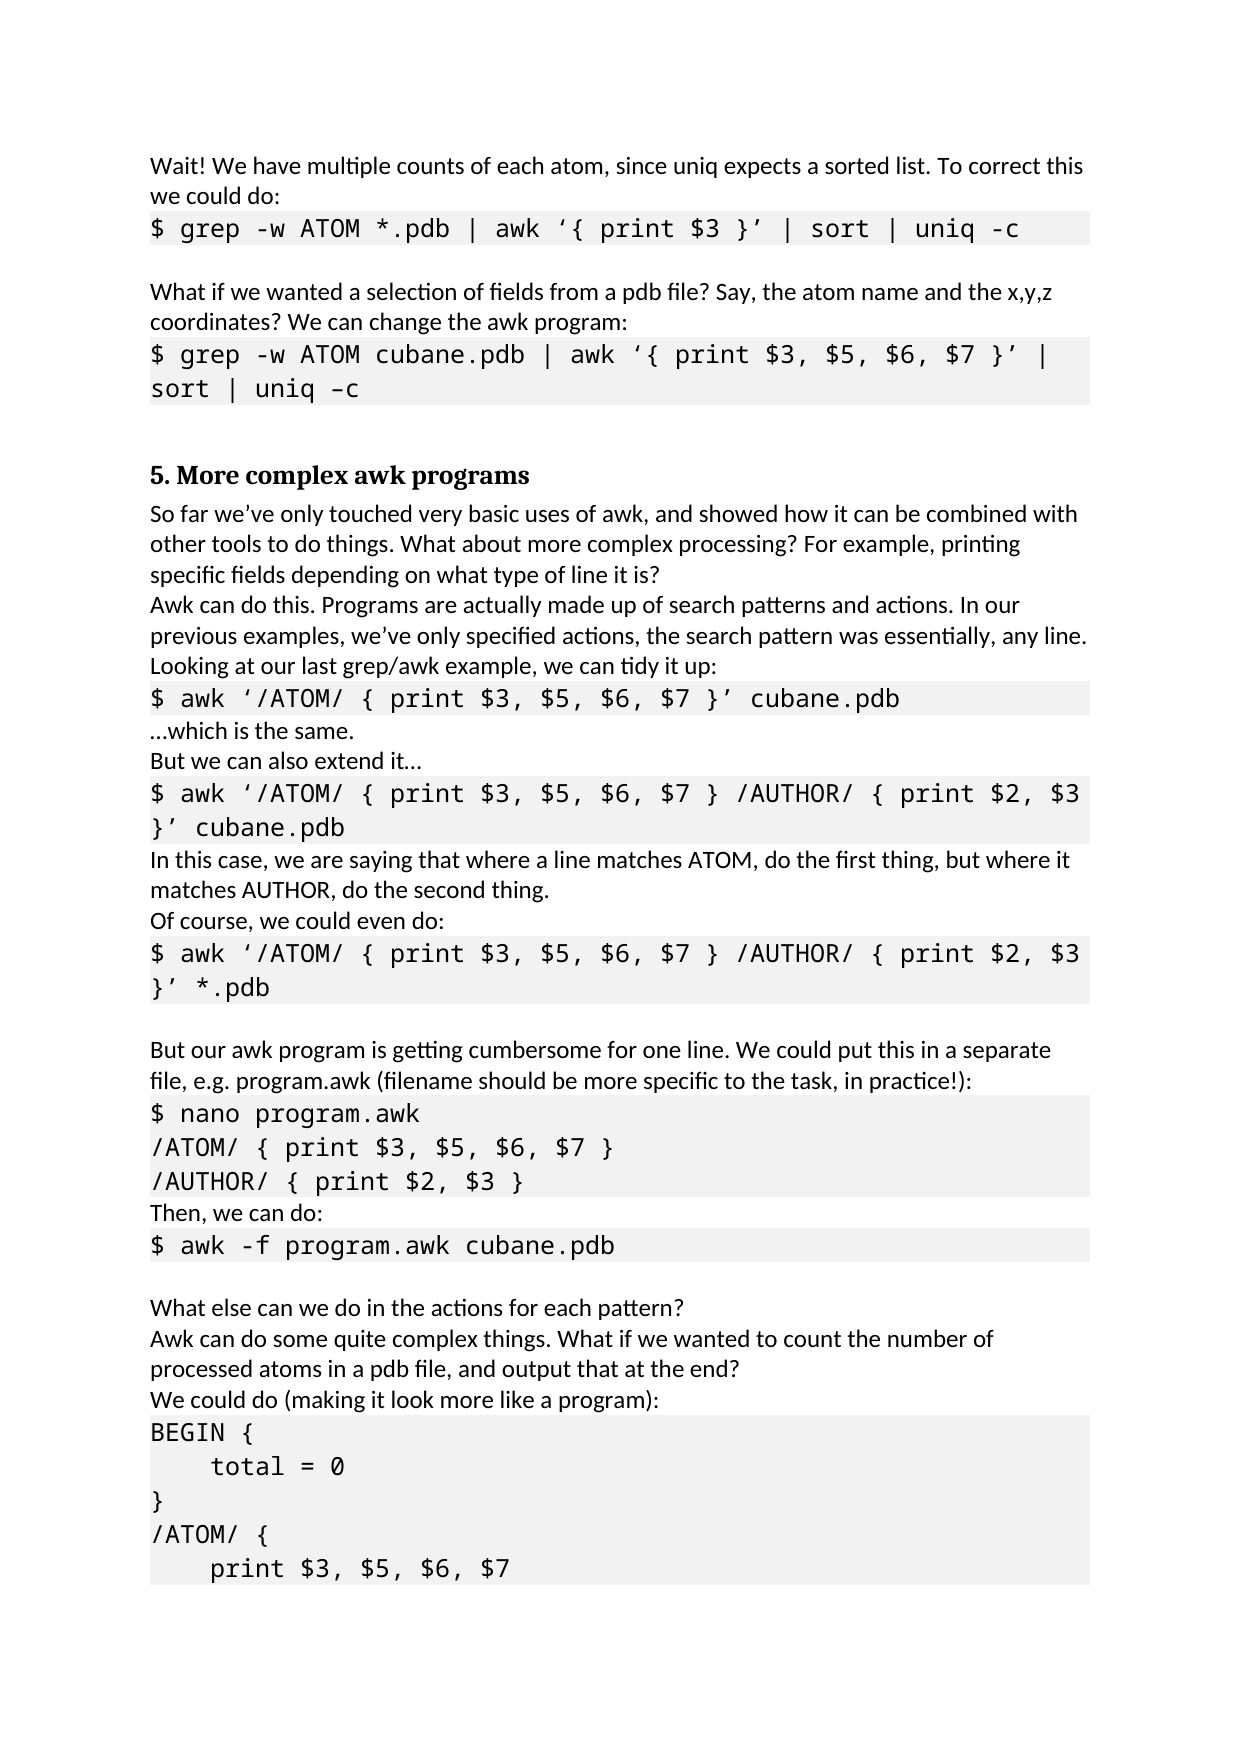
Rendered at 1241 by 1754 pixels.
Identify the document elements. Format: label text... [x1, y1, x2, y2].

text /ATOM/ { print $3, $5, $6, $7 } [150, 1129, 1090, 1163]
text $ nano program.awk [150, 1095, 1090, 1129]
text We could do (making it look more like a program): [150, 1384, 1090, 1415]
text print $3, $5, $6, $7 [150, 1551, 1090, 1585]
text What else can we do in the actions for each pattern? [150, 1293, 1090, 1323]
text $ grep -w ATOM *.pdb | awk ‘{ print $3 }’ | sort | uniq -c [150, 211, 1090, 245]
text $ awk ‘/ATOM/ { print $3, $5, $6, $7 }’ cubane.pdb [150, 681, 1090, 715]
text But our awk program is getting cumbersome for one line. We could put this in a separate file, e.g. program.awk (filename should be more specific to the task, in practice!): [150, 1034, 1090, 1095]
text Awk can do some quite complex things. What if we wanted to count the number of processed atoms in a pdb file, and output that at the end? [150, 1323, 1090, 1384]
text } [150, 1483, 1090, 1517]
subtitle 5. More complex awk programs [150, 460, 1090, 491]
text …which is the same. [150, 715, 1090, 745]
text Looking at our last grep/awk example, we can tidy it up: [150, 650, 1090, 681]
text total = 0 [150, 1449, 1090, 1483]
text $ awk -f program.awk cubane.pdb [150, 1228, 1090, 1262]
text BEGIN { [150, 1415, 1090, 1449]
text What if we wanted a selection of fields from a pdb file? Say, the atom name and the x,y,z coordinates? We can change the awk program: [150, 276, 1090, 337]
text $ awk ‘/ATOM/ { print $3, $5, $6, $7 } /AUTHOR/ { print $2, $3 }’ cubane.pdb [150, 776, 1090, 844]
text Wait! We have multiple counts of each atom, since uniq expects a sorted list. To correct this we could do: [150, 150, 1090, 211]
text Then, we can do: [150, 1197, 1090, 1228]
text /ATOM/ { [150, 1517, 1090, 1551]
text In this case, we are saying that where a line matches ATOM, do the first thing, but where it matches AUTHOR, do the second thing. [150, 844, 1090, 905]
text /AUTHOR/ { print $2, $3 } [150, 1163, 1090, 1197]
text Awk can do this. Programs are actually made up of search patterns and actions. In our previous examples, we’ve only specified actions, the search pattern was essentially, any line. [150, 589, 1090, 650]
text But we can also extend it… [150, 745, 1090, 776]
text $ awk ‘/ATOM/ { print $3, $5, $6, $7 } /AUTHOR/ { print $2, $3 }’ *.pdb [150, 936, 1090, 1004]
text So far we’ve only touched very basic uses of awk, and showed how it can be combined with other tools to do things. What about more complex processing? For example, printing specific fields depending on what type of line it is? [150, 498, 1090, 589]
text $ grep -w ATOM cubane.pdb | awk ‘{ print $3, $5, $6, $7 }’ | sort | uniq –c [150, 337, 1090, 405]
text Of course, we could even do: [150, 905, 1090, 936]
